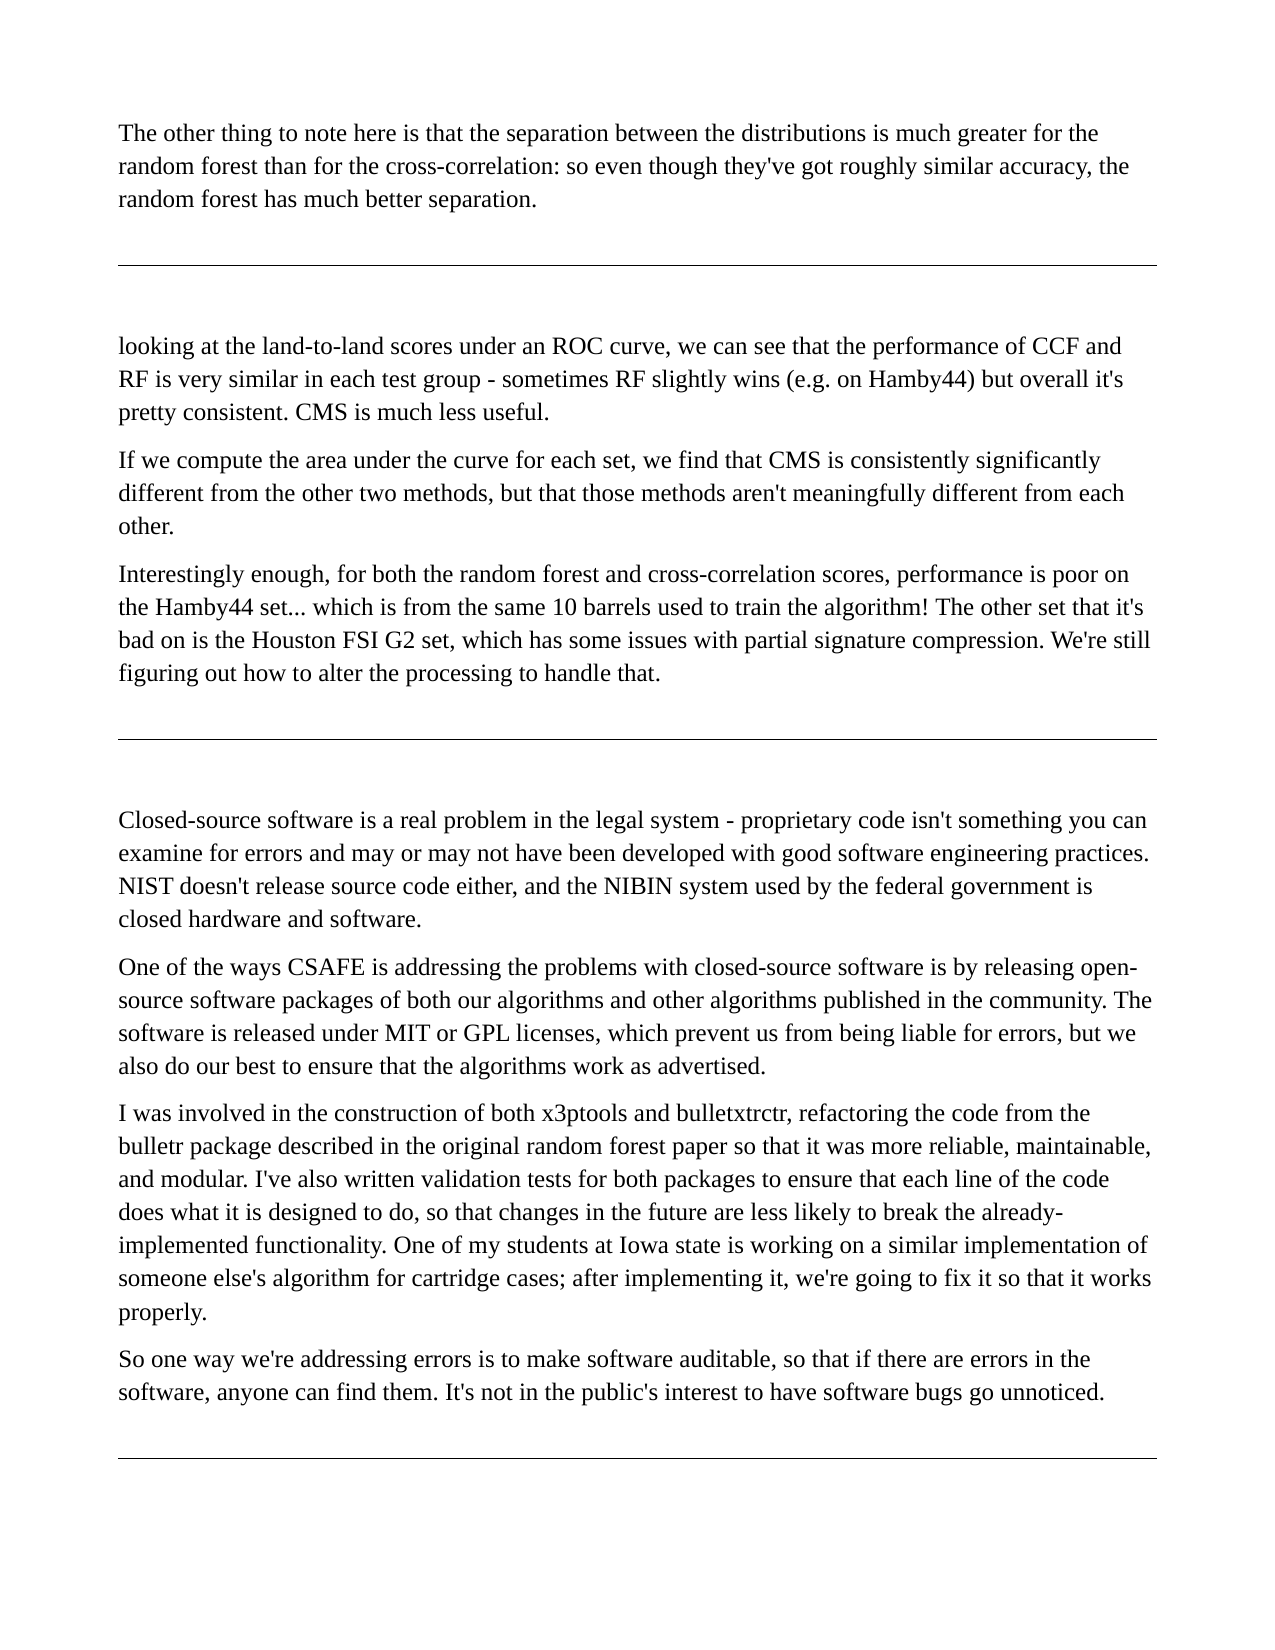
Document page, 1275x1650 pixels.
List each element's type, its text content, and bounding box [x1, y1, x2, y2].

text looking at the land-to-land scores under an ROC curve, we can see that the performance of CCF and RF is very similar in each test group - sometimes RF slightly wins (e.g. on Hamby44) but overall it's pretty consistent. CMS is much less useful. [118, 331, 1157, 426]
text The other thing to note here is that the separation between the distributions is much greater for the random forest than for the cross-correlation: so even though they've got roughly similar accuracy, the random forest has much better separation. [118, 118, 1157, 213]
text One of the ways CSAFE is addressing the problems with closed-source software is by releasing open-source software packages of both our algorithms and other algorithms published in the community. The software is released under MIT or GPL licenses, which prevent us from being liable for errors, but we also do our best to ensure that the algorithms work as advertised. [118, 952, 1157, 1079]
text I was involved in the construction of both x3ptools and bulletxtrctr, refactoring the code from the bulletr package described in the original random forest paper so that it was more reliable, maintainable, and modular. I've also written validation tests for both packages to ensure that each line of the code does what it is designed to do, so that changes in the future are less likely to break the already-implemented functionality. One of my students at Iowa state is working on a similar implementation of someone else's algorithm for cartridge cases; after implementing it, we're going to fix it so that it works properly. [118, 1098, 1157, 1325]
text Closed-source software is a real problem in the legal system - proprietary code isn't something you can examine for errors and may or may not have been developed with good software engineering practices. NIST doesn't release source code either, and the NIBIN system used by the federal government is closed hardware and software. [118, 805, 1157, 933]
text Interestingly enough, for both the random forest and cross-correlation scores, performance is poor on the Hamby44 set... which is from the same 10 barrels used to train the algorithm! The other set that it's bad on is the Houston FSI G2 set, which has some issues with partial signature compression. We're still figuring out how to alter the processing to handle that. [118, 559, 1157, 687]
text If we compute the area under the curve for each set, we find that CMS is consistently significantly different from the other two methods, but that those methods aren't meaningfully different from each other. [118, 445, 1157, 540]
text So one way we're addressing errors is to make software auditable, so that if there are errors in the software, anyone can find them. It's not in the public's interest to have software bugs go unnoticed. [118, 1344, 1157, 1406]
